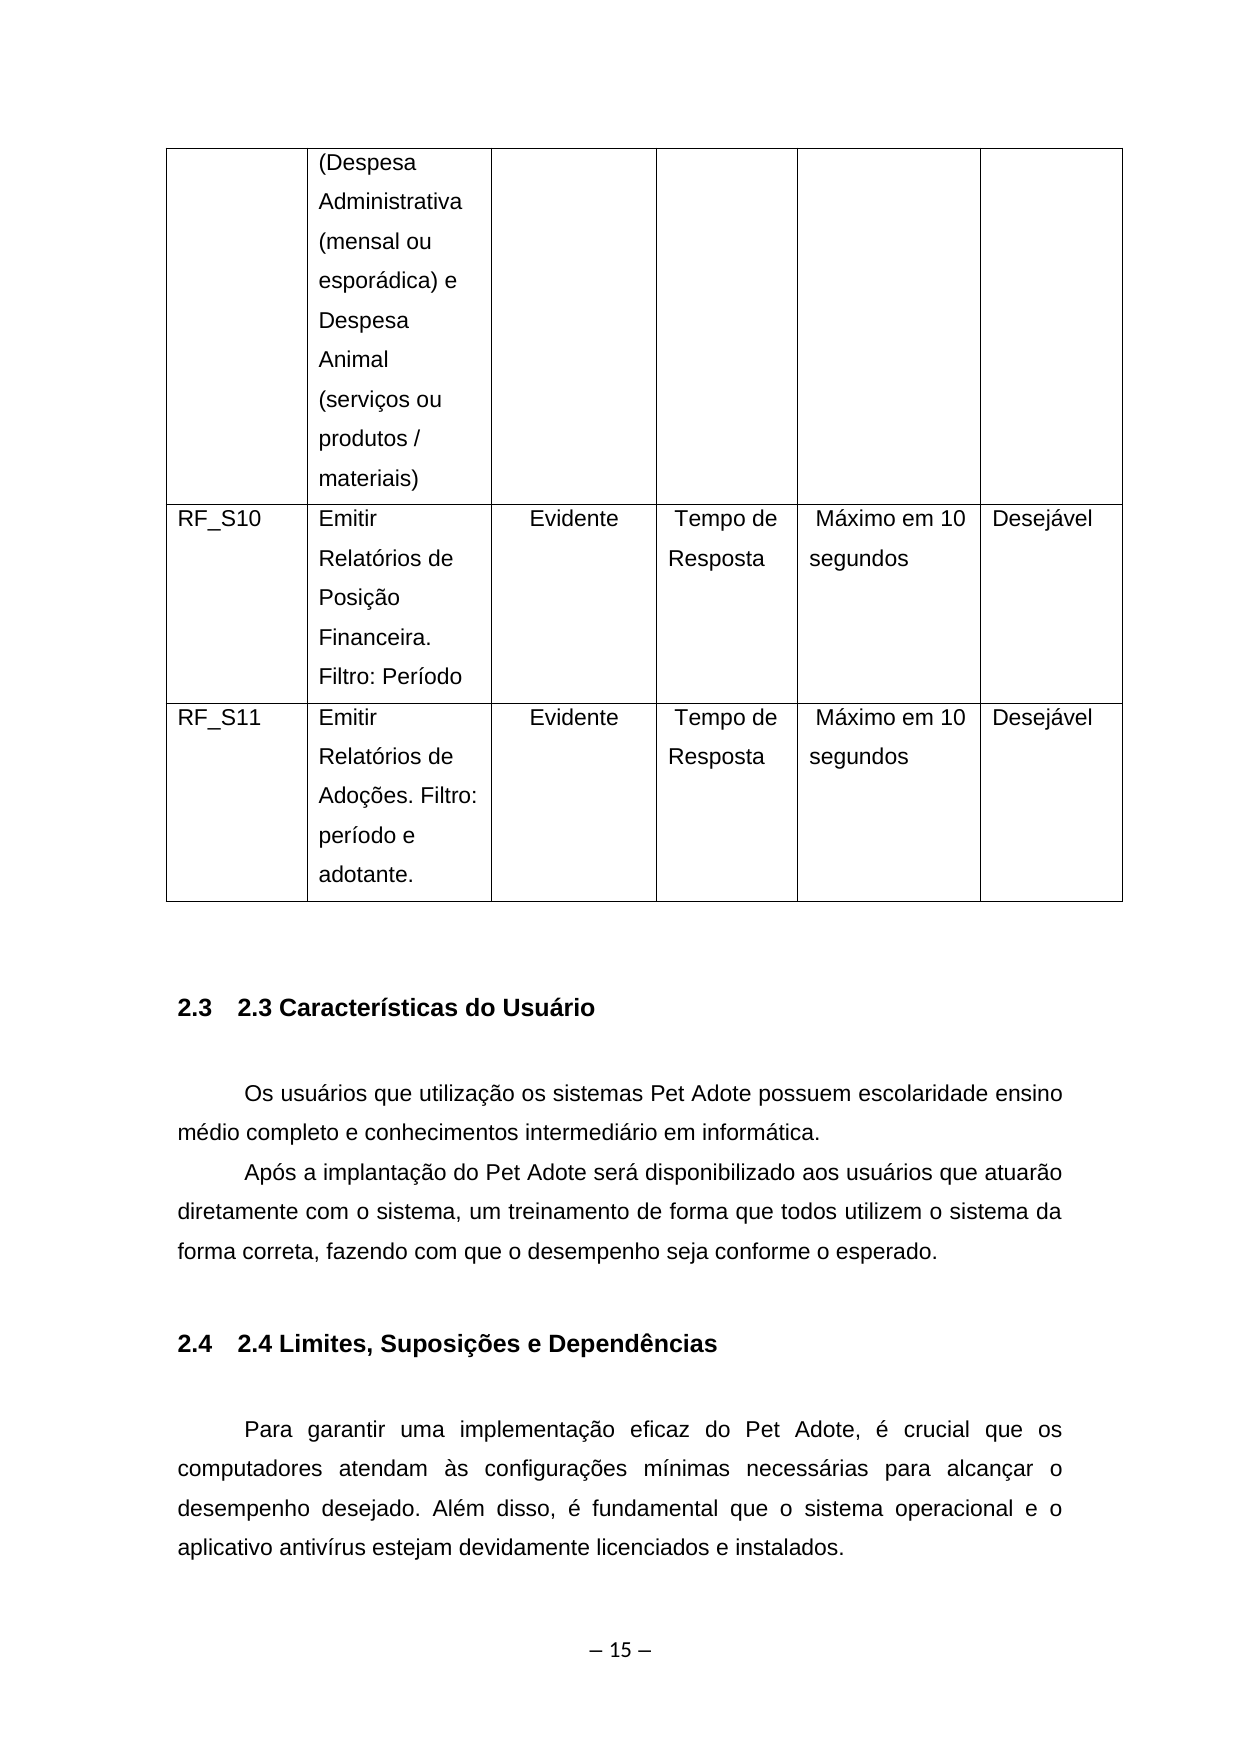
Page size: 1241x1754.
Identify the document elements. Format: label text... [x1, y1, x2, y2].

table_cell RF_S10 [167, 505, 307, 702]
table_cell Desejável [981, 704, 1122, 901]
text Os usuários que utilização os sistemas Pet Adote possuem escolaridade ensino médio completo e conhecimentos intermediário em informática. [177, 1080, 1063, 1146]
table_cell [981, 149, 1122, 504]
subtitle 2.3 Características do Usuário [177, 993, 1063, 1022]
table_cell [167, 149, 307, 504]
table_cell (Despesa Administrativa (mensal ou esporádica) e Despesa Animal (serviços ou produtos / materiais) [308, 149, 491, 504]
table_cell Tempo de Resposta [657, 704, 797, 901]
table_cell [492, 149, 656, 504]
table_cell Emitir Relatórios de Adoções. Filtro: período e adotante. [308, 704, 491, 901]
table_cell [657, 149, 797, 504]
text Após a implantação do Pet Adote será disponibilizado aos usuários que atuarão diretamente com o sistema, um treinamento de forma que todos utilizem o sistema da forma correta, fazendo com que o desempenho seja conforme o esperado. [177, 1159, 1063, 1264]
table_cell Máximo em 10 segundos [798, 505, 980, 702]
table_cell Máximo em 10 segundos [798, 704, 980, 901]
table_cell Evidente [492, 505, 656, 702]
table_cell Evidente [492, 704, 656, 901]
table_cell Tempo de Resposta [657, 505, 797, 702]
table_cell RF_S11 [167, 704, 307, 901]
table_cell [798, 149, 980, 504]
table_cell Desejável [981, 505, 1122, 702]
text Para garantir uma implementação eficaz do Pet Adote, é crucial que os computadores atendam às configurações mínimas necessárias para alcançar o desempenho desejado. Além disso, é fundamental que o sistema operacional e o aplicativo antivírus estejam devidamente licenciados e instalados. [177, 1416, 1063, 1560]
subtitle 2.4 Limites, Suposições e Dependências [177, 1329, 1063, 1358]
table_cell Emitir Relatórios de Posição Financeira. Filtro: Período [308, 505, 491, 702]
